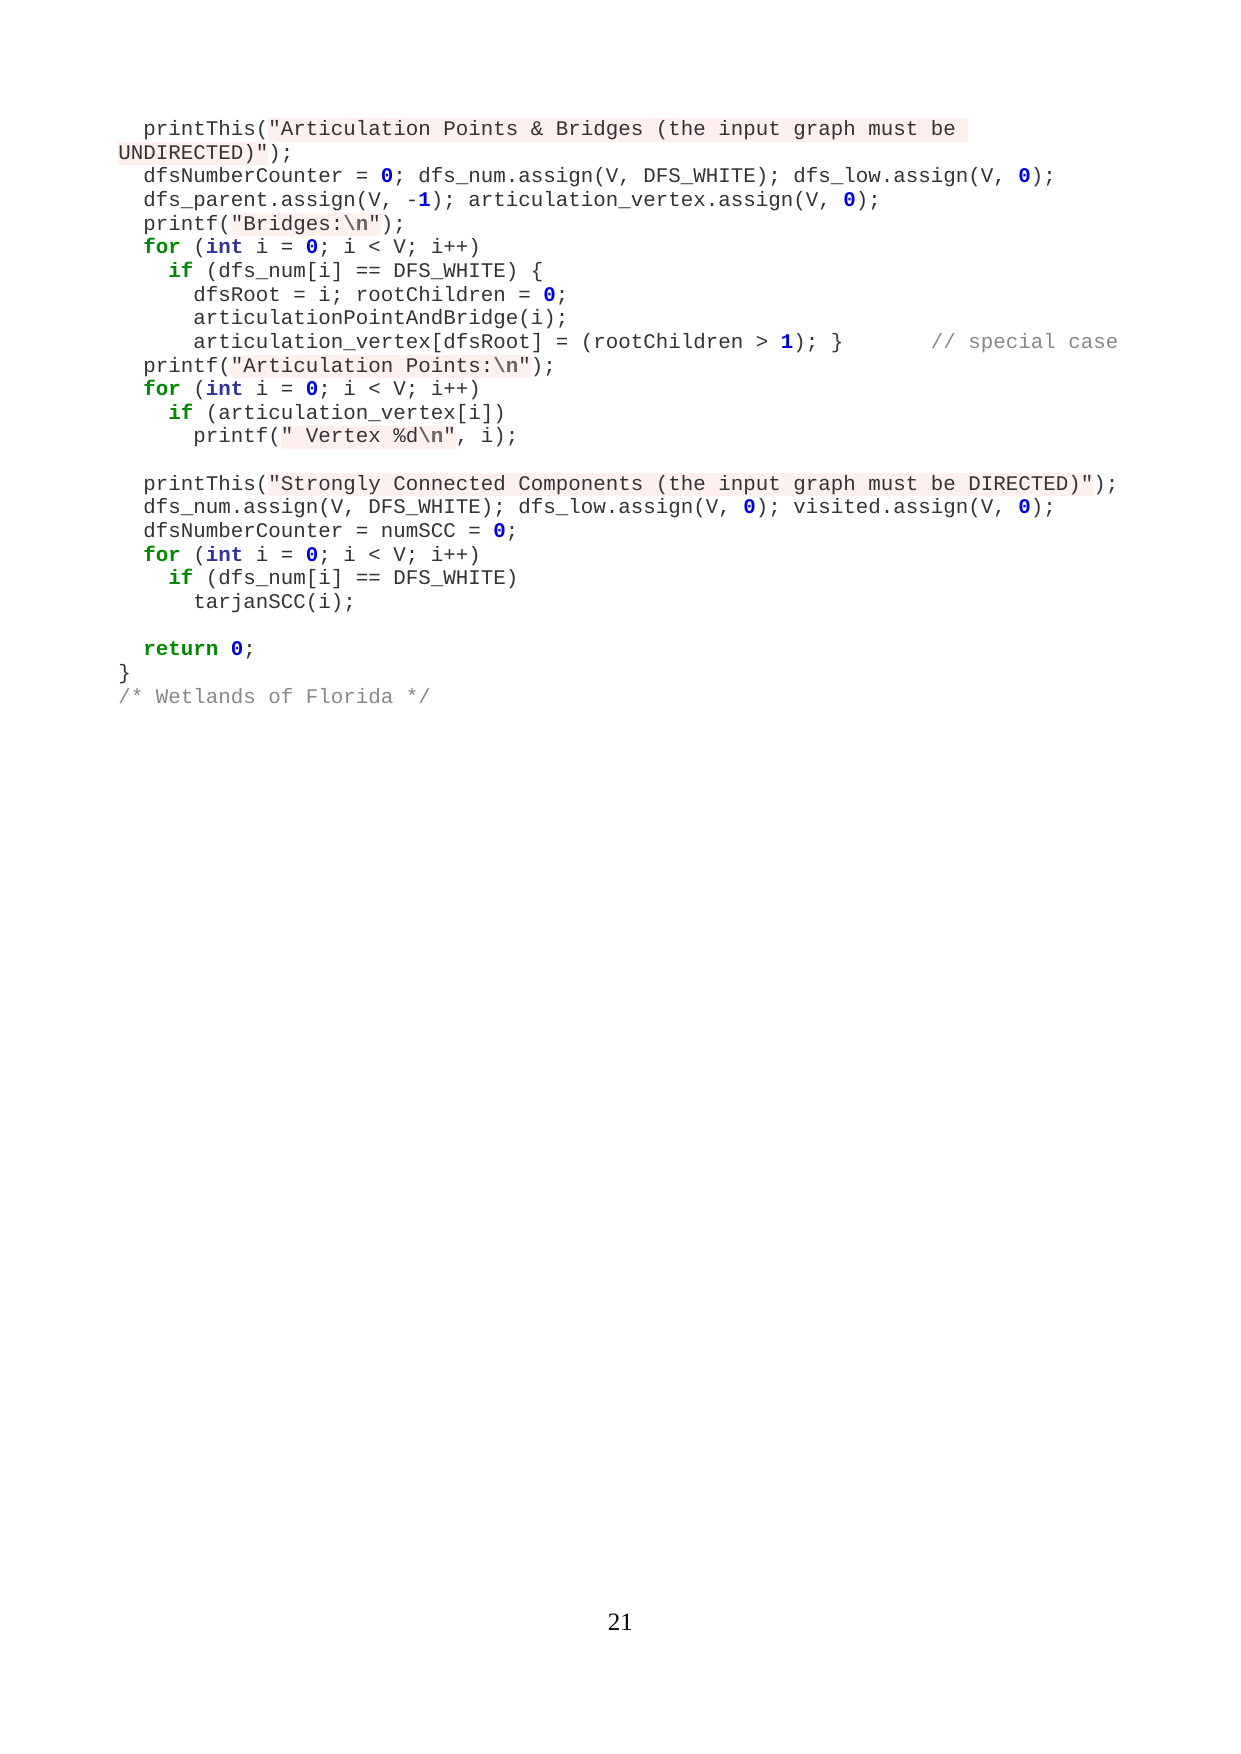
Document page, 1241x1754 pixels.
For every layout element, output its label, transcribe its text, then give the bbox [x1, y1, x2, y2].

text printf("Bridges:\n"); [118, 213, 1122, 236]
text for (int i = 0; i < V; i++) [118, 236, 1122, 260]
text for (int i = 0; i < V; i++) [118, 544, 1122, 567]
text tarjanSCC(i); [118, 591, 1122, 615]
text articulation_vertex[dfsRoot] = (rootChildren > 1); } // special case [118, 331, 1122, 354]
text if (dfs_num[i] == DFS_WHITE) [118, 567, 1122, 591]
text if (dfs_num[i] == DFS_WHITE) { [118, 260, 1122, 284]
text } [118, 662, 1122, 686]
text dfsNumberCounter = numSCC = 0; [118, 520, 1122, 544]
text printf(" Vertex %d\n", i); [118, 426, 1122, 449]
text for (int i = 0; i < V; i++) [118, 378, 1122, 402]
text dfs_parent.assign(V, -1); articulation_vertex.assign(V, 0); [118, 189, 1122, 213]
text printThis("Articulation Points & Bridges (the input graph must be UNDIRECTED)"); [118, 118, 1122, 165]
text return 0; [118, 638, 1122, 662]
text articulationPointAndBridge(i); [118, 307, 1122, 331]
text if (articulation_vertex[i]) [118, 402, 1122, 426]
text /* Wetlands of Florida */ [118, 686, 1122, 709]
text printThis("Strongly Connected Components (the input graph must be DIRECTED)"); [118, 473, 1122, 496]
text printf("Articulation Points:\n"); [118, 354, 1122, 378]
text dfsRoot = i; rootChildren = 0; [118, 284, 1122, 307]
text dfsNumberCounter = 0; dfs_num.assign(V, DFS_WHITE); dfs_low.assign(V, 0); [118, 165, 1122, 189]
text dfs_num.assign(V, DFS_WHITE); dfs_low.assign(V, 0); visited.assign(V, 0); [118, 496, 1122, 520]
